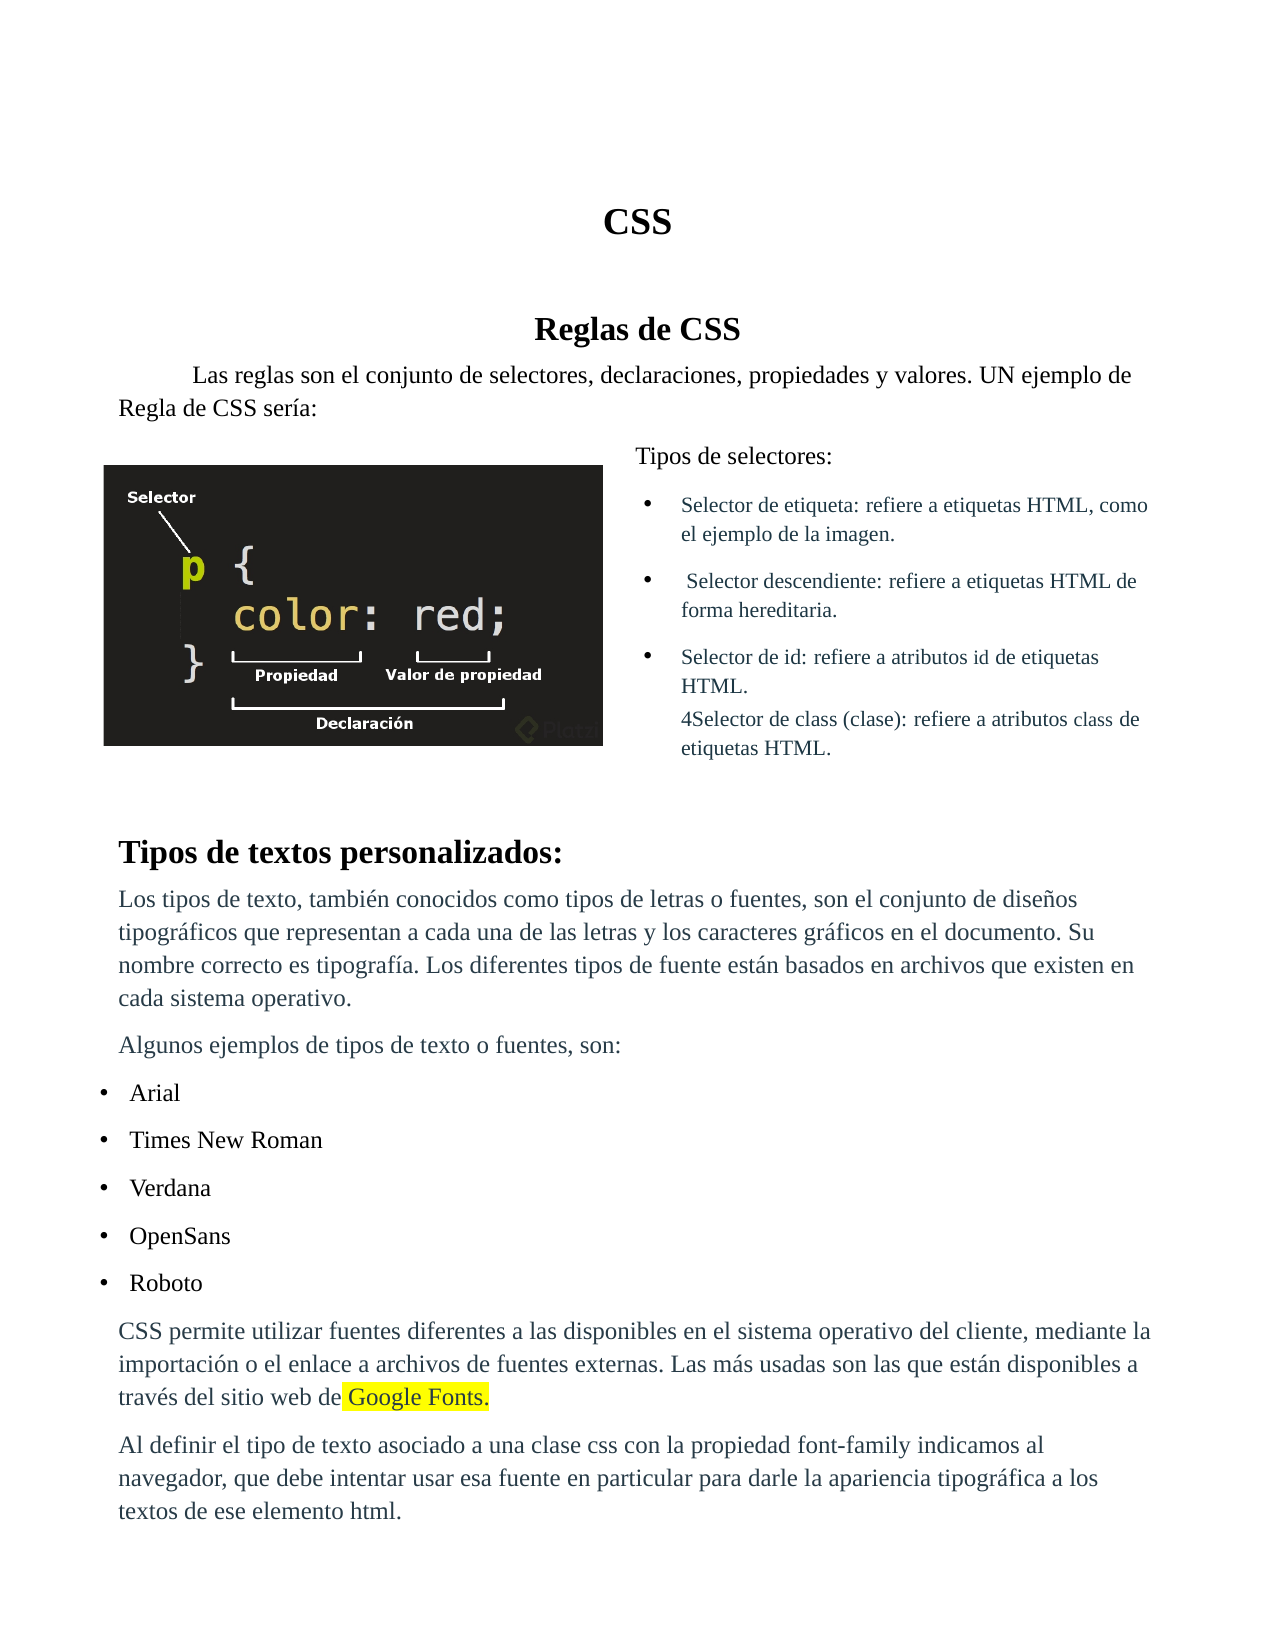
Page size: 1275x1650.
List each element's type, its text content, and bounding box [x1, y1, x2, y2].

subtitle Reglas de CSS [118, 309, 1157, 348]
list Selector de etiqueta: refiere a etiquetas HTML, como el ejemplo de la imagen. [606, 489, 1157, 546]
list Selector de id: refiere a atributos id de etiquetas HTML. 4Selector de class (clase): refiere a atributos class de etiquetas HTML. [156, 641, 1157, 760]
text Tipos de selectores: [101, 441, 1157, 748]
text CSS permite utilizar fuentes diferentes a las disponibles en el sistema operativo del cliente, mediante la importación o el enlace a archivos de fuentes externas. Las más usadas son las que están disponibles a través del sitio web de Google Fonts. [118, 1316, 1157, 1411]
picture [103, 465, 603, 746]
text Las reglas son el conjunto de selectores, declaraciones, propiedades y valores. UN ejemplo de Regla de CSS sería: [118, 360, 1157, 422]
list Roboto [118, 1268, 1157, 1297]
text Al definir el tipo de texto asociado a una clase css con la propiedad font-family indicamos al navegador, que debe intentar usar esa fuente en particular para darle la apariencia tipográfica a los textos de ese elemento html. [118, 1430, 1157, 1524]
list Arial [118, 1078, 1157, 1107]
subtitle Tipos de textos personalizados: [118, 833, 1157, 871]
subtitle CSS [118, 199, 1157, 243]
text Algunos ejemplos de tipos de texto o fuentes, son: [118, 1030, 1157, 1059]
list OpenSans [118, 1221, 1157, 1249]
list Verdana [118, 1173, 1157, 1202]
list Selector descendiente: refiere a etiquetas HTML de forma hereditaria. [606, 565, 1157, 622]
list Times New Roman [118, 1126, 1157, 1154]
text Los tipos de texto, también conocidos como tipos de letras o fuentes, son el conjunto de diseños tipográficos que representan a cada una de las letras y los caracteres gráficos en el documento. Su nombre correcto es tipografía. Los diferentes tipos de fuente están basados en archivos que existen en cada sistema operativo. [118, 884, 1157, 1012]
